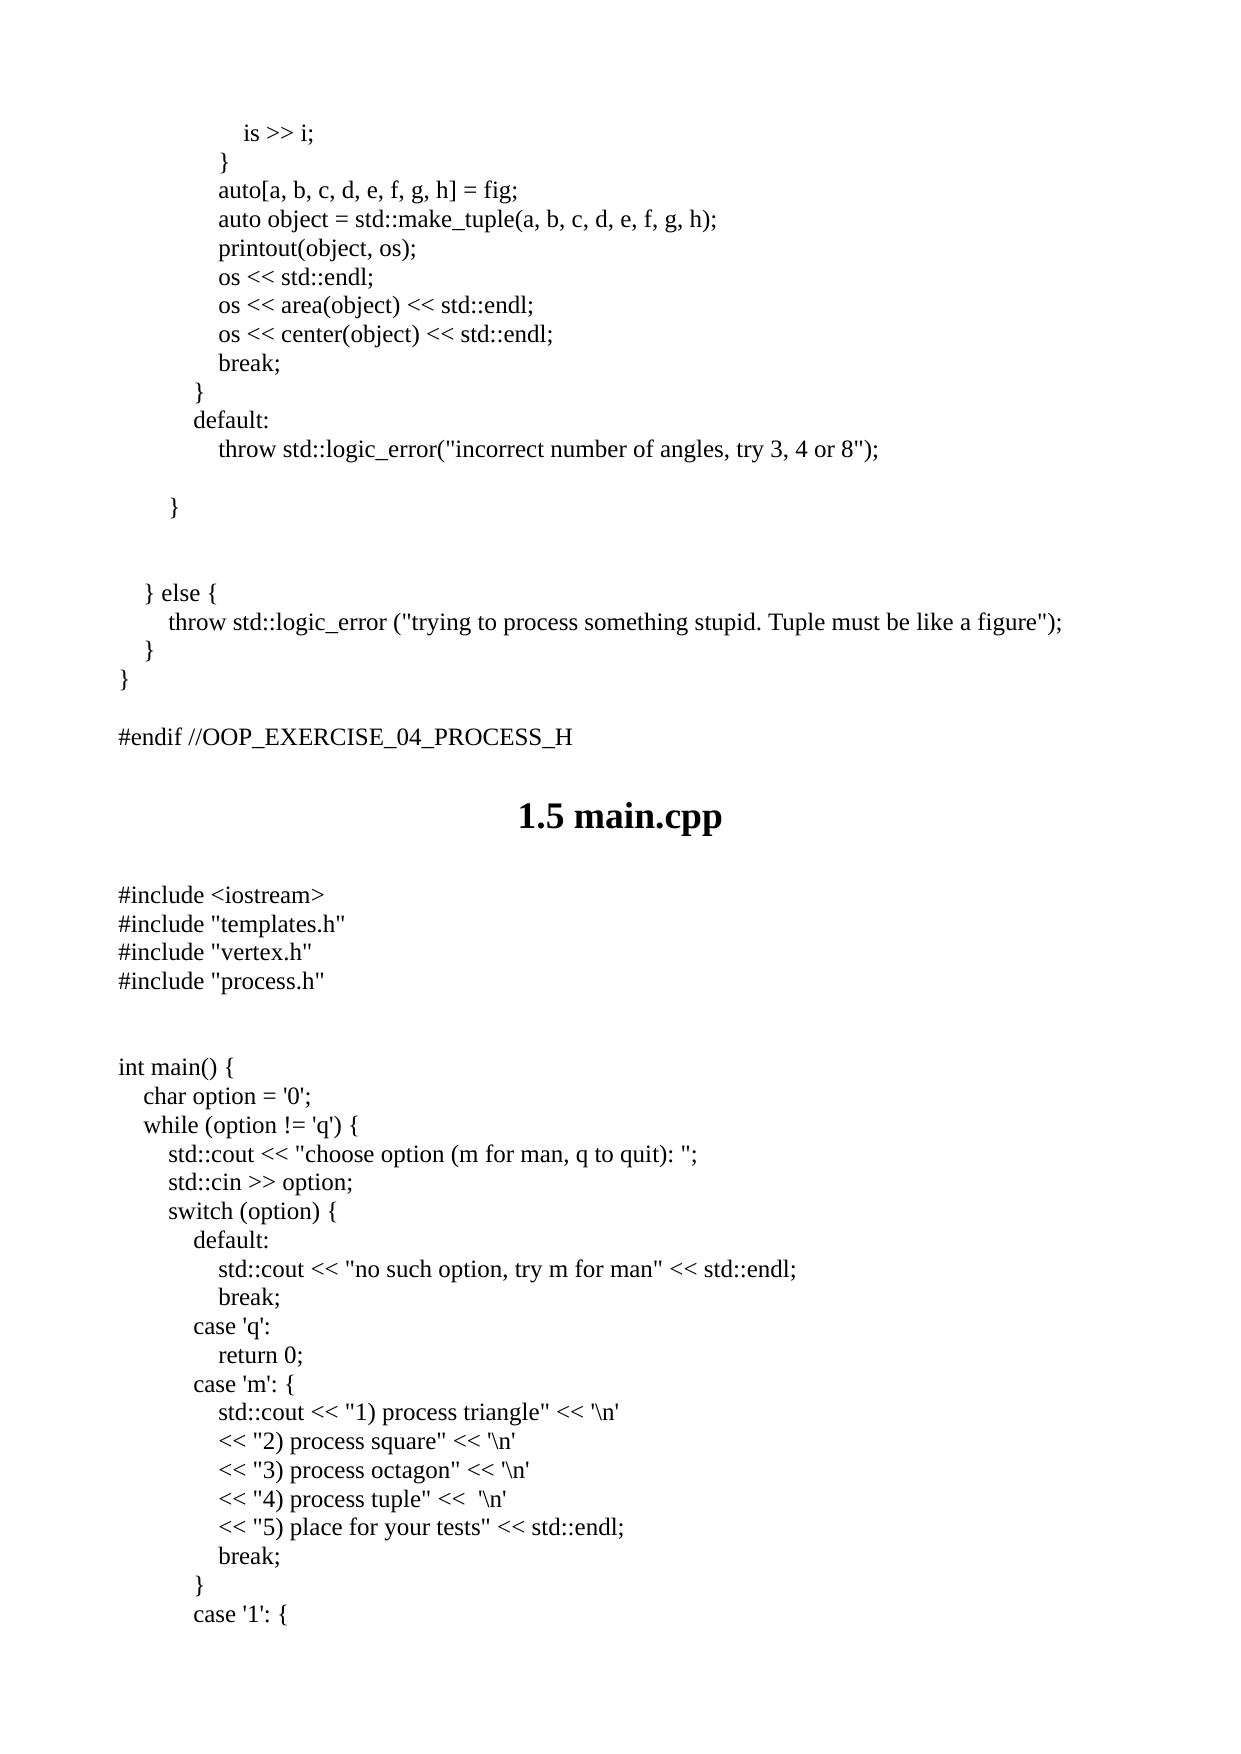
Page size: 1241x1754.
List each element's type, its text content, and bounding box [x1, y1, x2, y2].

text throw std::logic_error("incorrect number of angles, try 3, 4 or 8"); [118, 434, 1122, 463]
text break; [118, 348, 1122, 377]
text << "2) process square" << '\n' [118, 1426, 1122, 1455]
text } [118, 636, 1122, 664]
text case 'm': { [118, 1369, 1122, 1397]
text std::cout << "no such option, try m for man" << std::endl; [118, 1254, 1122, 1282]
text is >> i; [118, 118, 1122, 147]
text 1.5 main.cpp [118, 794, 1122, 837]
text } [118, 664, 1122, 693]
text auto[a, b, c, d, e, f, g, h] = fig; [118, 176, 1122, 204]
text #include "vertex.h" [118, 937, 1122, 966]
text std::cout << "choose option (m for man, q to quit): "; [118, 1139, 1122, 1167]
text std::cin >> option; [118, 1167, 1122, 1196]
text #endif //OOP_EXERCISE_04_PROCESS_H [118, 722, 1122, 751]
text } [118, 1570, 1122, 1599]
text os << std::endl; [118, 262, 1122, 291]
text << "3) process octagon" << '\n' [118, 1455, 1122, 1484]
text << "5) place for your tests" << std::endl; [118, 1512, 1122, 1541]
text break; [118, 1541, 1122, 1570]
text return 0; [118, 1340, 1122, 1369]
text } [118, 492, 1122, 521]
text char option = '0'; [118, 1081, 1122, 1110]
text break; [118, 1282, 1122, 1311]
text } [118, 147, 1122, 176]
text default: [118, 1225, 1122, 1254]
text << "4) process tuple" << '\n' [118, 1484, 1122, 1512]
text } else { [118, 578, 1122, 607]
text auto object = std::make_tuple(a, b, c, d, e, f, g, h); [118, 204, 1122, 233]
text #include "templates.h" [118, 909, 1122, 937]
text switch (option) { [118, 1196, 1122, 1225]
text #include <iostream> [118, 880, 1122, 909]
text case '1': { [118, 1599, 1122, 1627]
text default: [118, 406, 1122, 434]
text } [118, 377, 1122, 406]
text os << center(object) << std::endl; [118, 319, 1122, 348]
text std::cout << "1) process triangle" << '\n' [118, 1397, 1122, 1426]
text throw std::logic_error ("trying to process something stupid. Tuple must be like a figure"); [118, 607, 1122, 636]
text case 'q': [118, 1311, 1122, 1340]
text os << area(object) << std::endl; [118, 291, 1122, 319]
text while (option != 'q') { [118, 1110, 1122, 1139]
text int main() { [118, 1052, 1122, 1081]
text printout(object, os); [118, 233, 1122, 262]
text #include "process.h" [118, 966, 1122, 995]
